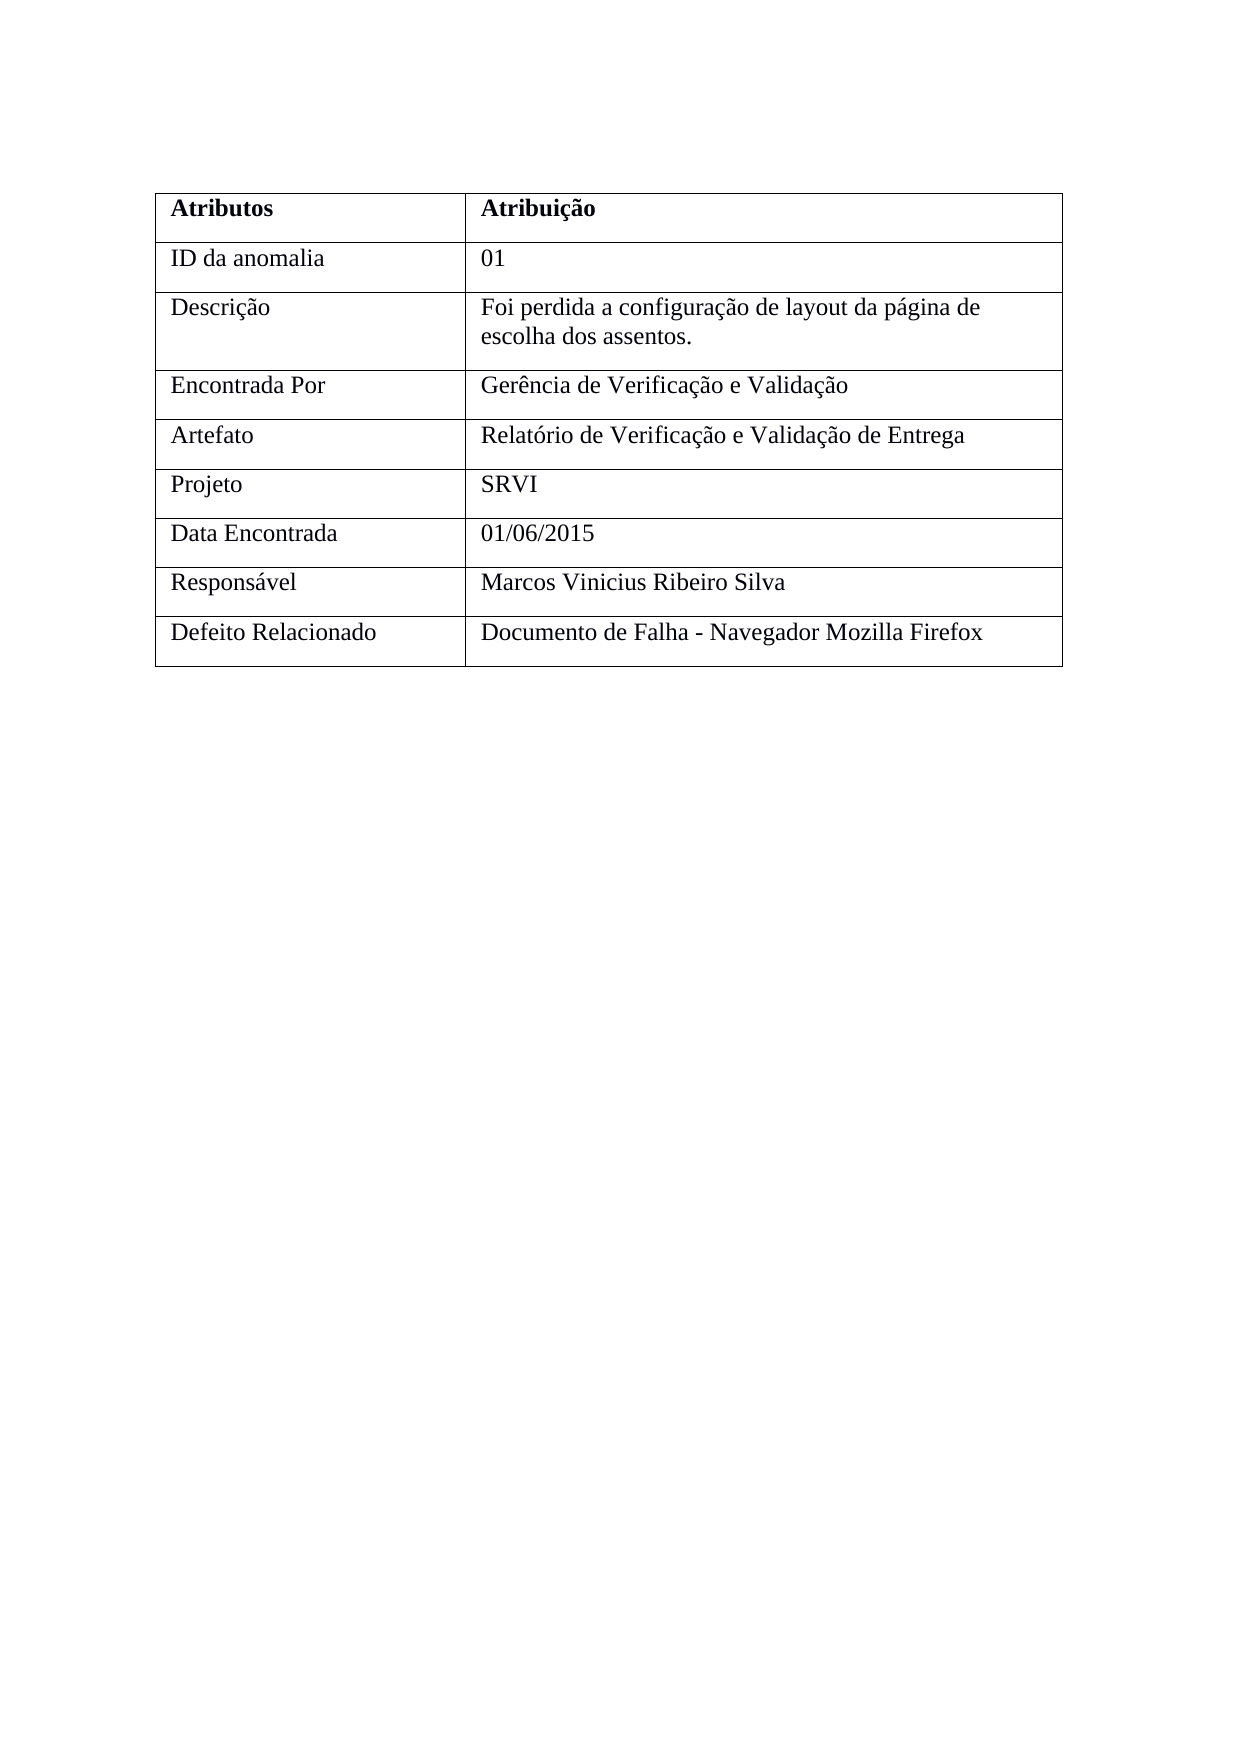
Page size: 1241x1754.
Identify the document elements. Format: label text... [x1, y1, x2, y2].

table_cell 01/06/2015 [466, 519, 1062, 567]
table_cell Descrição [156, 293, 465, 370]
table_header Atributos [156, 194, 465, 242]
table_cell Projeto [156, 470, 465, 518]
table_cell Responsável [156, 568, 465, 616]
table_cell Data Encontrada [156, 519, 465, 567]
table_cell Foi perdida a configuração de layout da página de escolha dos assentos. [466, 293, 1062, 370]
table_cell Defeito Relacionado [156, 617, 465, 666]
table_cell Gerência de Verificação e Validação [466, 371, 1062, 419]
table_cell Encontrada Por [156, 371, 465, 419]
table_cell SRVI [466, 470, 1062, 518]
table_header Atribuição [466, 194, 1062, 242]
table_cell Relatório de Verificação e Validação de Entrega [466, 420, 1062, 468]
table_cell Artefato [156, 420, 465, 468]
table_cell Marcos Vinicius Ribeiro Silva [466, 568, 1062, 616]
table_cell 01 [466, 243, 1062, 291]
table_cell ID da anomalia [156, 243, 465, 291]
table_cell Documento de Falha - Navegador Mozilla Firefox [466, 617, 1062, 666]
